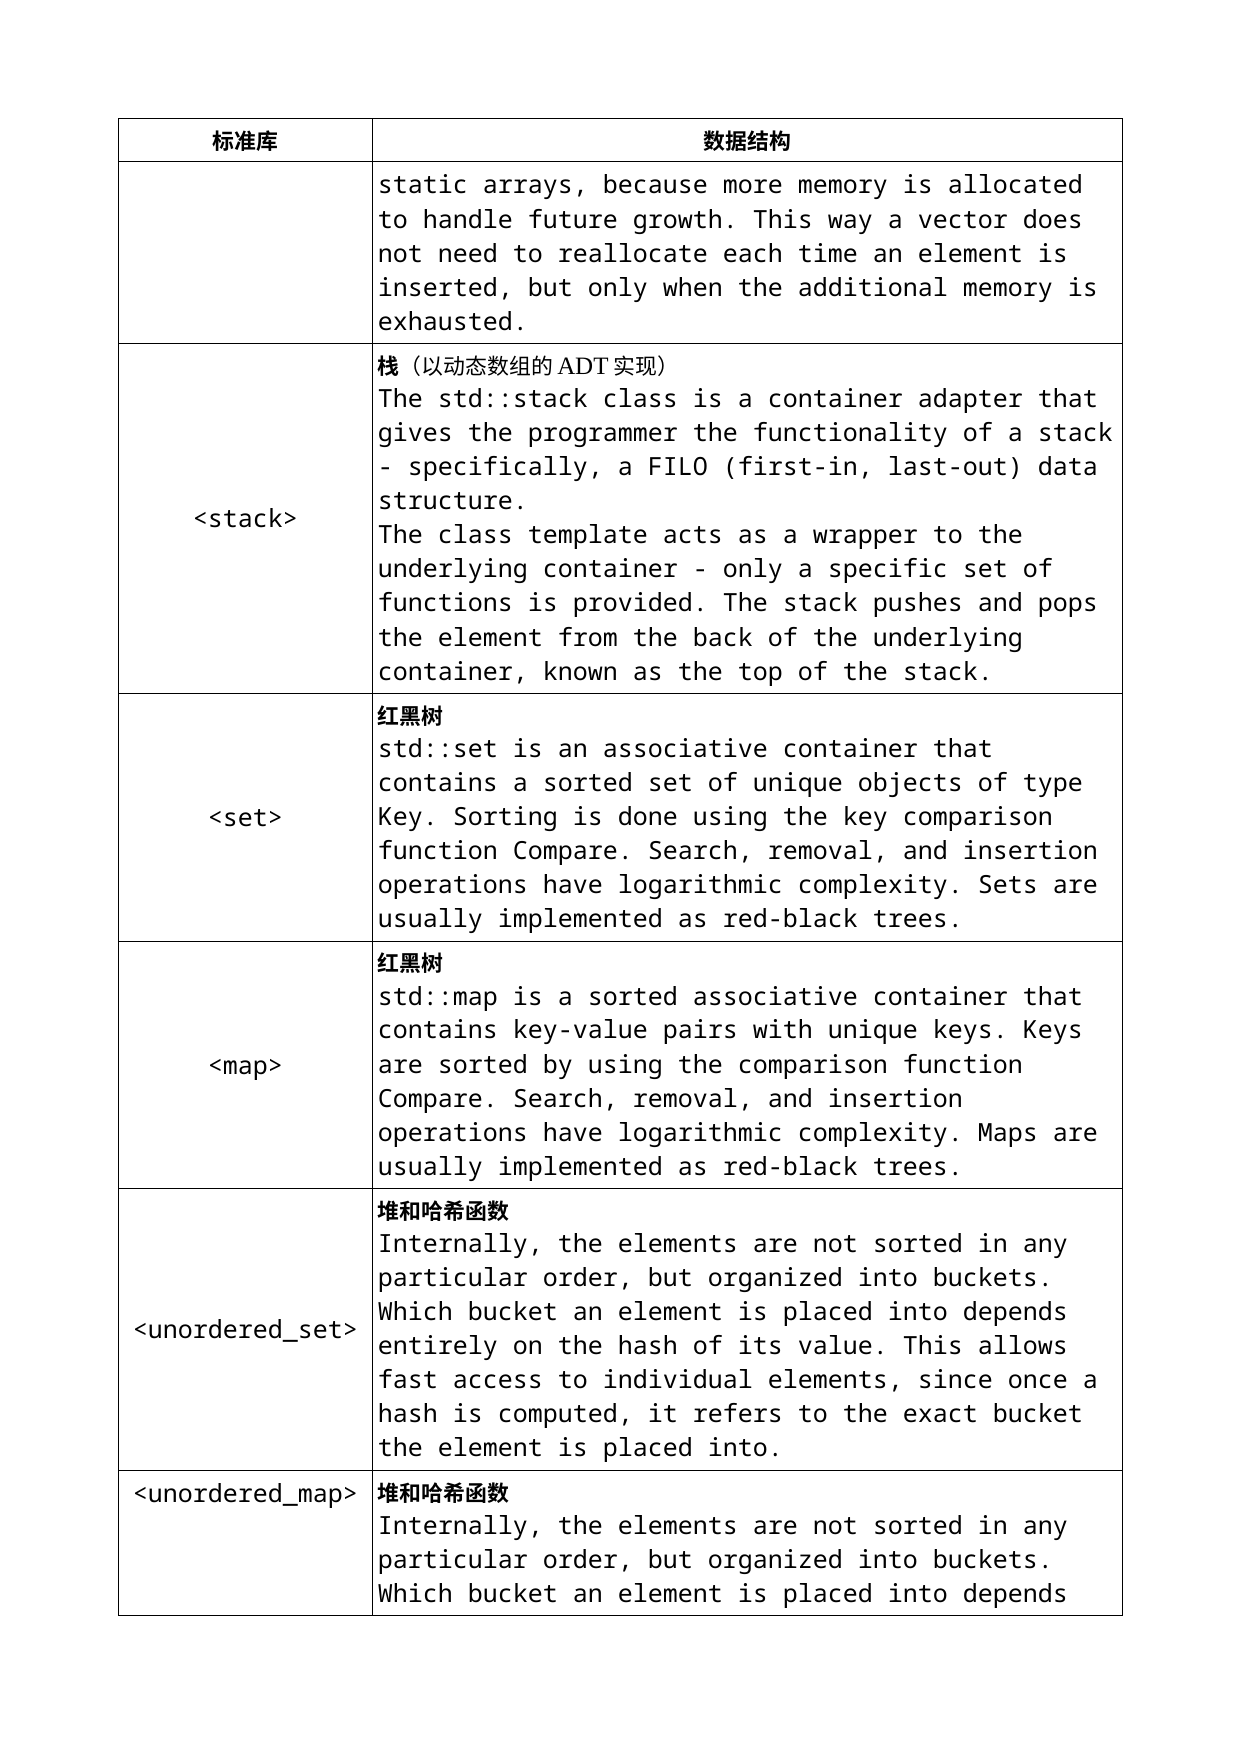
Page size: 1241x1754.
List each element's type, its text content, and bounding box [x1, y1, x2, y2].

table_header 标准库 [119, 119, 372, 161]
table_cell 堆和哈希函数 Internally, the elements are not sorted in any particular order, but organized into buckets. Which bucket an element is placed into depends entirely on the hash of its value. This allows fast access to individual elements, since once a hash is computed, it refers to the exact bucket the element is placed into. [373, 1189, 1122, 1470]
table_cell <unordered_set> [119, 1189, 372, 1470]
table_cell 栈（以动态数组的ADT实现） The std::stack class is a container adapter that gives the programmer the functionality of a stack - specifically, a FILO (first-in, last-out) data structure. The class template acts as a wrapper to the underlying container - only a specific set of functions is provided. The stack pushes and pops the element from the back of the underlying container, known as the top of the stack. [373, 344, 1122, 693]
table_cell <map> [119, 942, 372, 1188]
table_cell 红黑树 std::set is an associative container that contains a sorted set of unique objects of type Key. Sorting is done using the key comparison function Compare. Search, removal, and insertion operations have logarithmic complexity. Sets are usually implemented as red-black trees. [373, 694, 1122, 941]
table_cell <unordered_map> [119, 1471, 372, 1615]
table_cell static arrays, because more memory is allocated to handle future growth. This way a vector does not need to reallocate each time an element is inserted, but only when the additional memory is exhausted. [373, 162, 1122, 343]
table_cell [119, 162, 372, 343]
table_cell 堆和哈希函数 Internally, the elements are not sorted in any particular order, but organized into buckets. Which bucket an element is placed into depends [373, 1471, 1122, 1615]
table_header 数据结构 [373, 119, 1122, 161]
table_cell <stack> [119, 344, 372, 693]
table_cell <set> [119, 694, 372, 941]
table_cell 红黑树 std::map is a sorted associative container that contains key-value pairs with unique keys. Keys are sorted by using the comparison function Compare. Search, removal, and insertion operations have logarithmic complexity. Maps are usually implemented as red-black trees. [373, 942, 1122, 1188]
